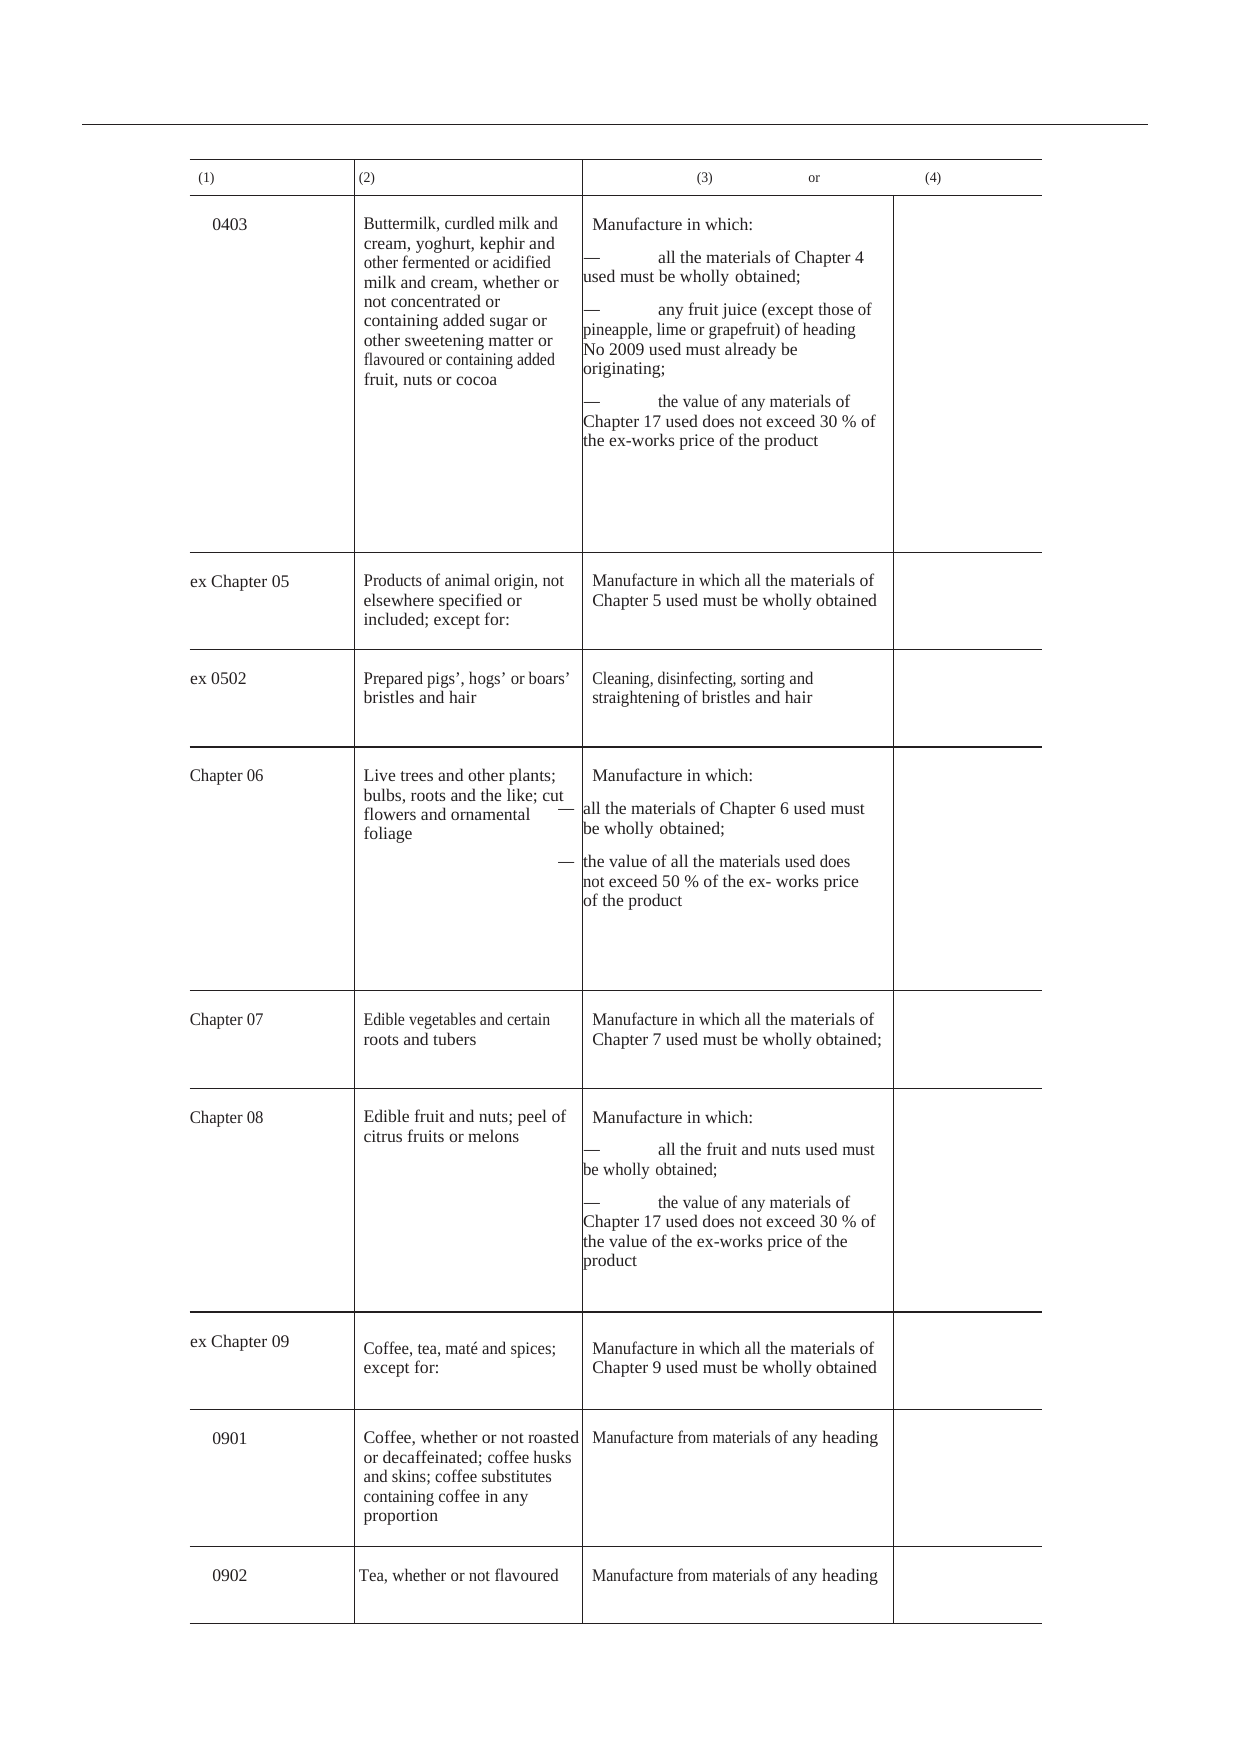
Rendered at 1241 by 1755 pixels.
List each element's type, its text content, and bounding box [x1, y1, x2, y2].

table_cell [894, 748, 1042, 990]
table_cell Prepared pigs’, hogs’ or boars’ bristles and hair [355, 650, 582, 746]
table_cell [894, 1410, 1042, 1546]
table_cell Cleaning, disinfecting, sorting and straightening of bristles and hair [583, 650, 893, 746]
table_header (1) [190, 160, 354, 195]
table_cell ex Chapter 05 [190, 553, 354, 649]
table_cell [894, 650, 1042, 746]
table_cell Manufacture in which: all the fruit and nuts used must be wholly obtained; the value of any materials of Chapter 17 used does not exceed 30 % of the value of the ex-works price of the product [583, 1089, 893, 1311]
table_header (2) [355, 160, 582, 195]
table_cell [894, 1089, 1042, 1311]
table_cell 0403 [190, 196, 354, 552]
table_cell [894, 991, 1042, 1087]
table_cell Edible fruit and nuts; peel of citrus fruits or melons [355, 1089, 582, 1311]
table_cell Chapter 07 [190, 991, 354, 1087]
table_cell Chapter 06 [190, 748, 354, 990]
table_cell Live trees and other plants; bulbs, roots and the like; cut flowers and ornamental foliage [355, 748, 582, 990]
table_cell Manufacture in which: all the materials of Chapter 6 used must be wholly obtained; the value of all the materials used does not exceed 50 % of the ex- works price of the product [583, 748, 893, 990]
table_cell Edible vegetables and certain roots and tubers [355, 991, 582, 1087]
table_cell Chapter 08 [190, 1089, 354, 1311]
table_header (3) or (4) [583, 160, 1042, 195]
table_cell [894, 1313, 1042, 1409]
table_cell [894, 553, 1042, 649]
table_cell Coffee, tea, maté and spices; except for: [355, 1313, 582, 1409]
table_cell [894, 1547, 1042, 1623]
table_cell Manufacture from materials of any heading [583, 1547, 893, 1623]
table_cell Manufacture from materials of any heading [583, 1410, 893, 1546]
table_cell Tea, whether or not flavoured [355, 1547, 582, 1623]
table_cell Manufacture in which all the materials of Chapter 5 used must be wholly obtained [583, 553, 893, 649]
table_cell 0902 [190, 1547, 354, 1623]
table_cell Manufacture in which all the materials of Chapter 7 used must be wholly obtained; [583, 991, 893, 1087]
table_cell Coffee, whether or not roasted or decaffeinated; coffee husks and skins; coffee substitutes containing coffee in any proportion [355, 1410, 582, 1546]
table_cell ex Chapter 09 [190, 1313, 354, 1409]
table_cell Products of animal origin, not elsewhere specified or included; except for: [355, 553, 582, 649]
table_cell Manufacture in which all the materials of Chapter 9 used must be wholly obtained [583, 1313, 893, 1409]
table_cell [894, 196, 1042, 552]
table_cell 0901 [190, 1410, 354, 1546]
table_cell ex 0502 [190, 650, 354, 746]
table_cell Buttermilk, curdled milk and cream, yoghurt, kephir and other fermented or acidified milk and cream, whether or not concentrated or containing added sugar or other sweetening matter or flavoured or containing added fruit, nuts or cocoa [355, 196, 582, 552]
table_cell Manufacture in which: all the materials of Chapter 4 used must be wholly obtained; any fruit juice (except those of pineapple, lime or grapefruit) of heading No 2009 used must already be originating; the value of any materials of Chapter 17 used does not exceed 30 % of the ex-works price of the product [583, 196, 893, 552]
